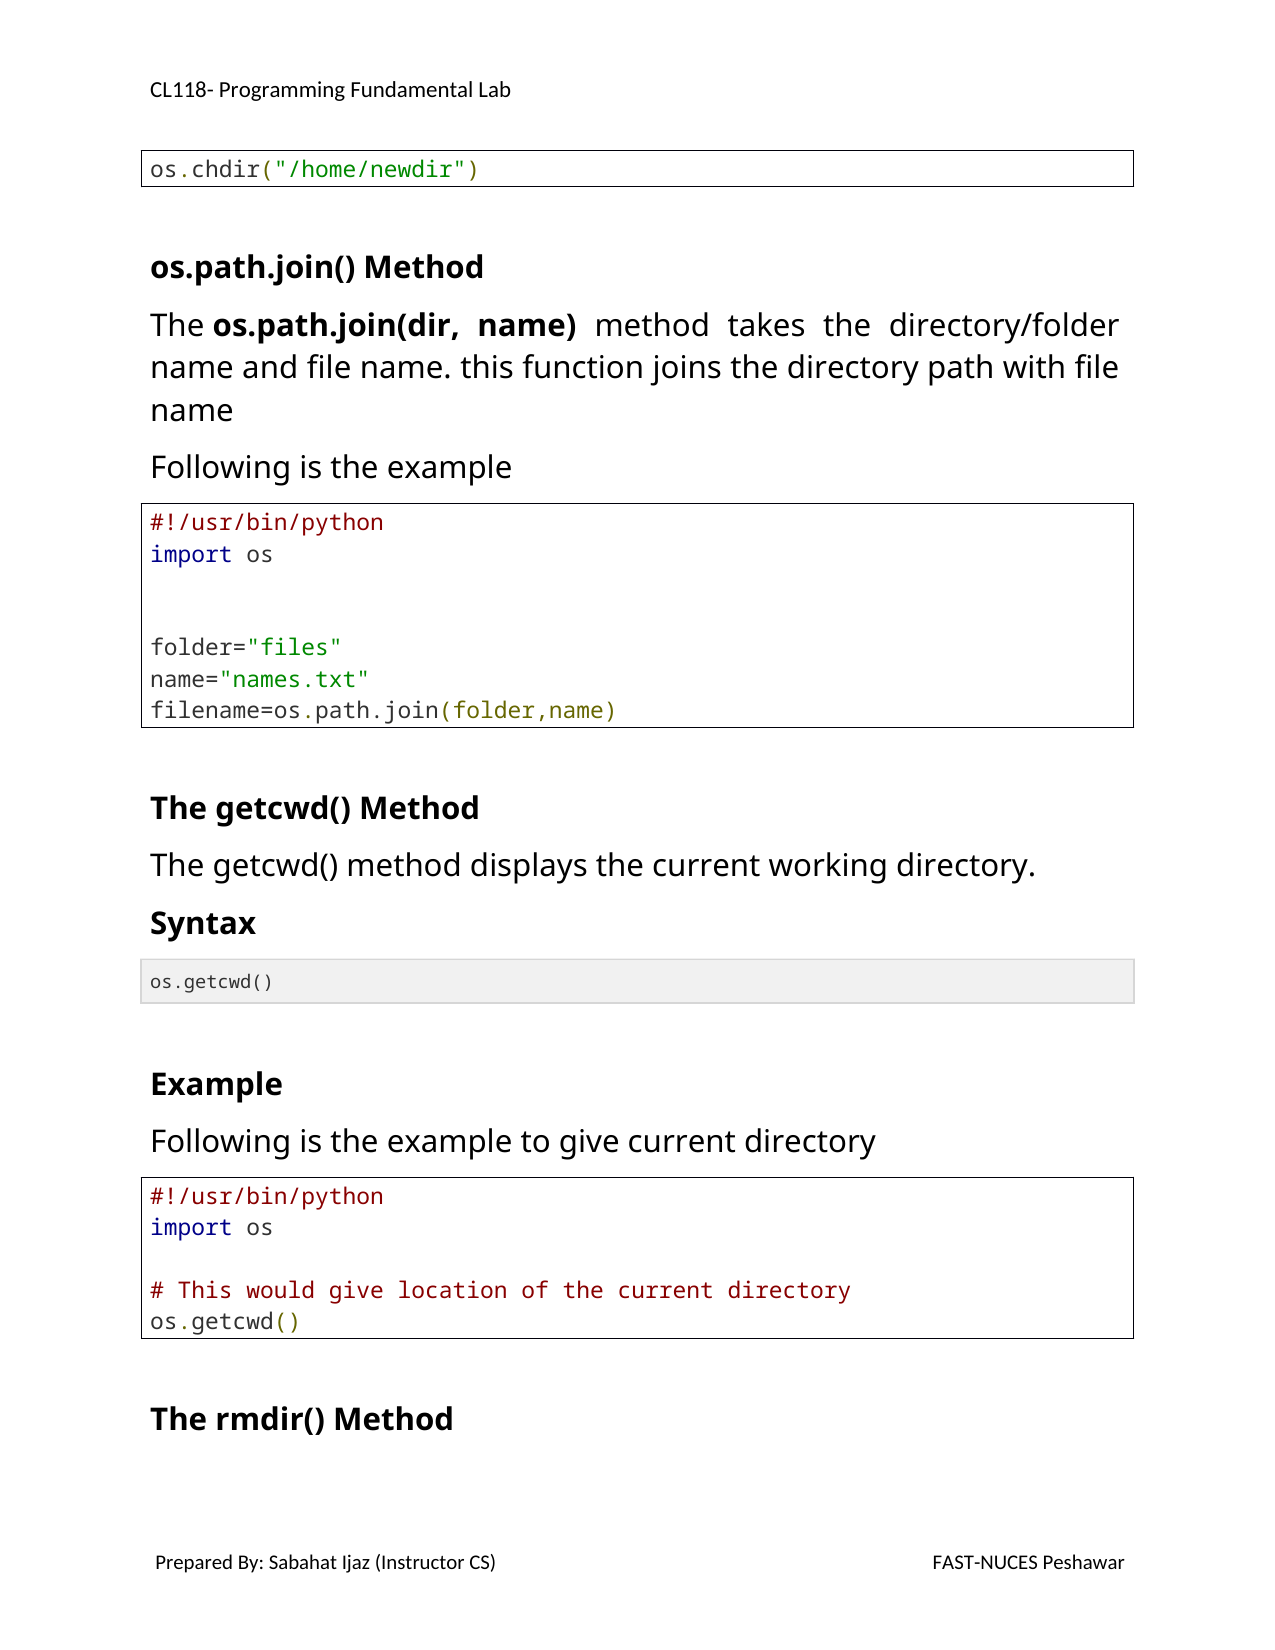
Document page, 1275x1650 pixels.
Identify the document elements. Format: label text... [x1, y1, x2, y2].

text The getcwd() Method [150, 786, 1120, 828]
text os.path.join() Method [150, 245, 1120, 288]
text os.getcwd() [142, 960, 1133, 1002]
text name="names.txt" [150, 662, 1125, 691]
text The getcwd() method displays the current working directory. [150, 843, 1120, 886]
text Following is the example to give current directory [150, 1119, 1120, 1162]
text os.getcwd() [142, 1302, 1133, 1338]
text import os [150, 1211, 1125, 1242]
text #!/usr/bin/python [142, 504, 1133, 537]
text import os [150, 537, 1125, 569]
text #!/usr/bin/python [142, 1178, 1133, 1211]
text os.chdir("/home/newdir") [142, 151, 1133, 186]
text The os.path.join(dir, name) method takes the directory/folder name and file name. this function joins the directory path with file name [150, 303, 1120, 431]
text folder="files" [150, 631, 1125, 662]
text filename=os.path.join(folder,name) [142, 691, 1133, 727]
text Following is the example [150, 446, 1120, 488]
text Example [150, 1061, 1120, 1104]
text Syntax [150, 901, 1120, 943]
text # This would give location of the current directory [150, 1273, 1125, 1302]
text The rmdir() Method [150, 1397, 1120, 1439]
